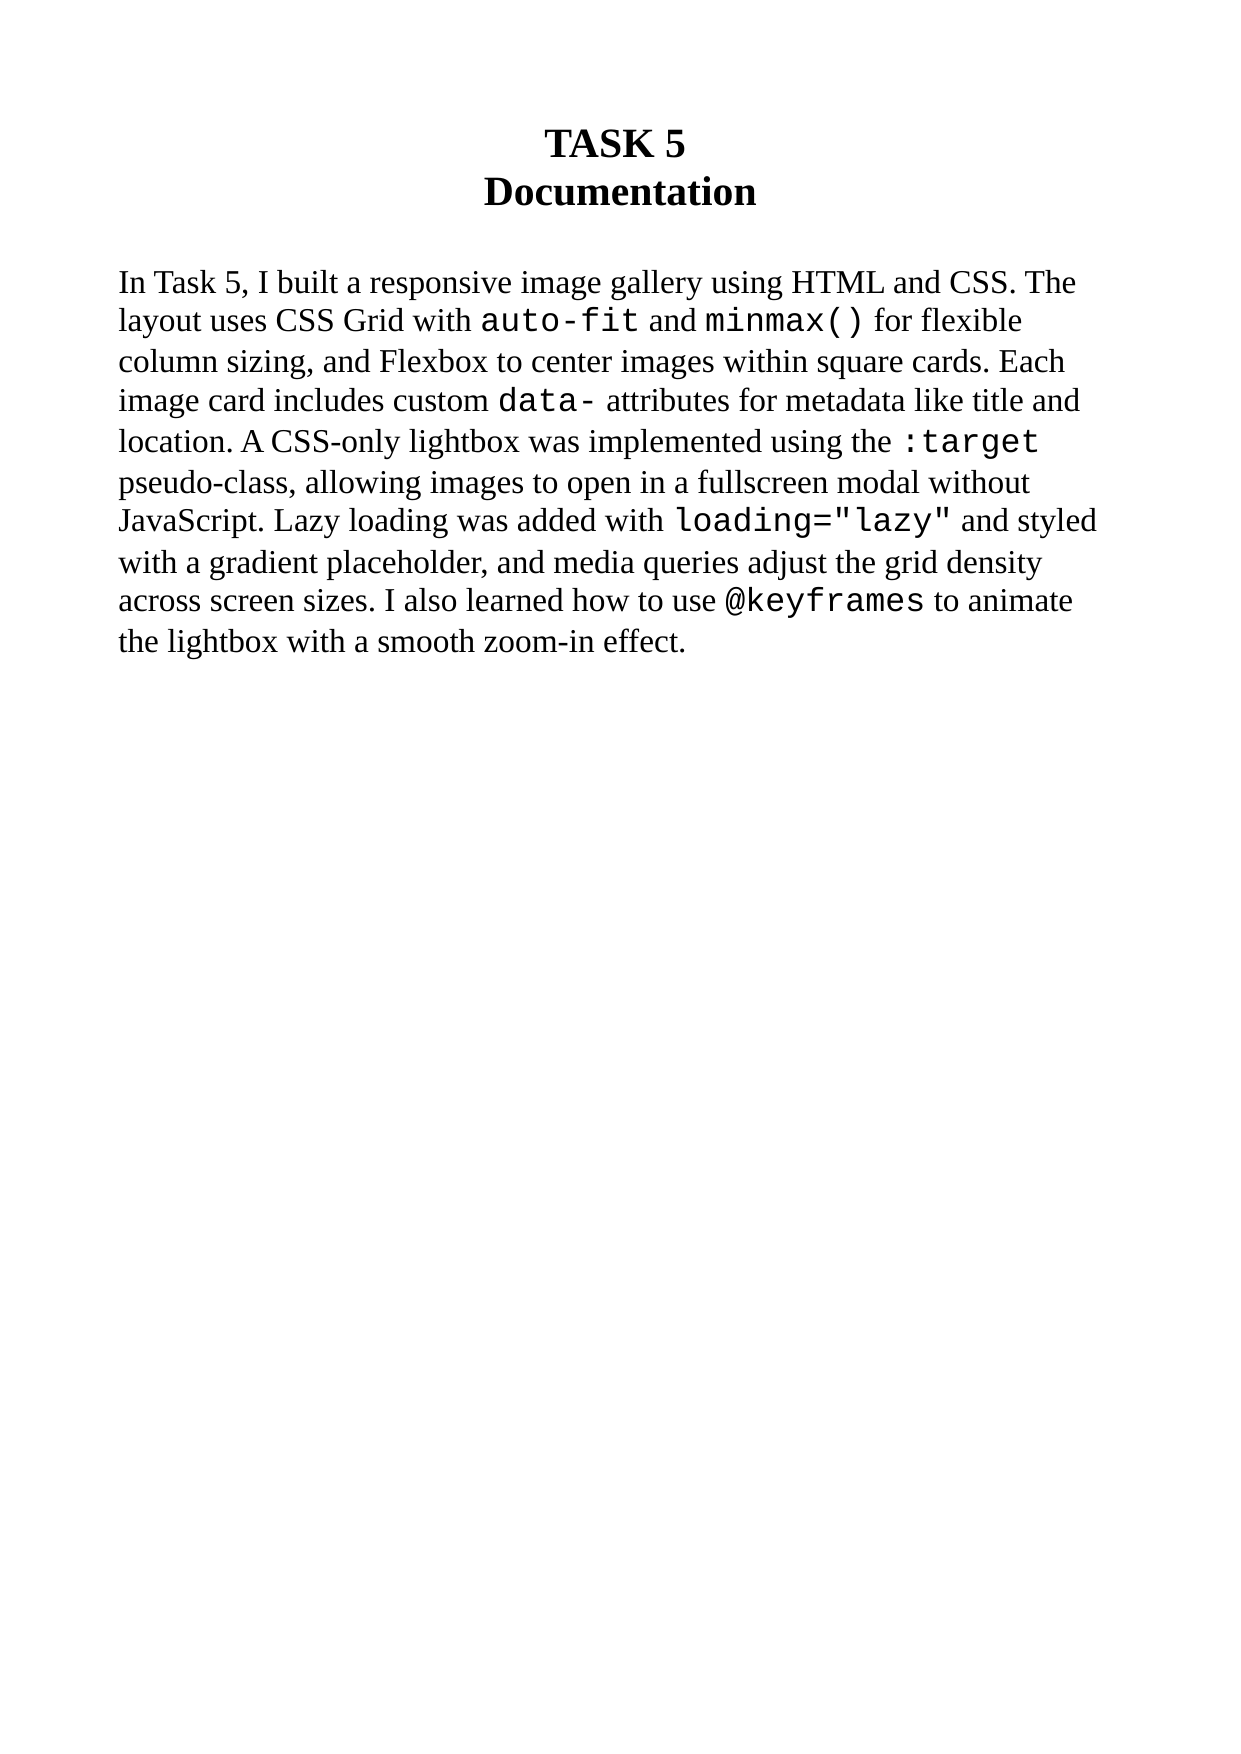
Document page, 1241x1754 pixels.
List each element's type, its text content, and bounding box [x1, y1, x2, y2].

text Documentation [118, 166, 1122, 214]
text TASK 5 [118, 118, 1122, 166]
text In Task 5, I built a responsive image gallery using HTML and CSS. The layout uses CSS Grid with auto-fit and minmax() for flexible column sizing, and Flexbox to center images within square cards. Each image card includes custom data- attributes for metadata like title and location. A CSS-only lightbox was implemented using the :target pseudo-class, allowing images to open in a fullscreen modal without JavaScript. Lazy loading was added with loading="lazy" and styled with a gradient placeholder, and media queries adjust the grid density across screen sizes. I also learned how to use @keyframes to animate the lightbox with a smooth zoom-in effect. [118, 262, 1122, 660]
